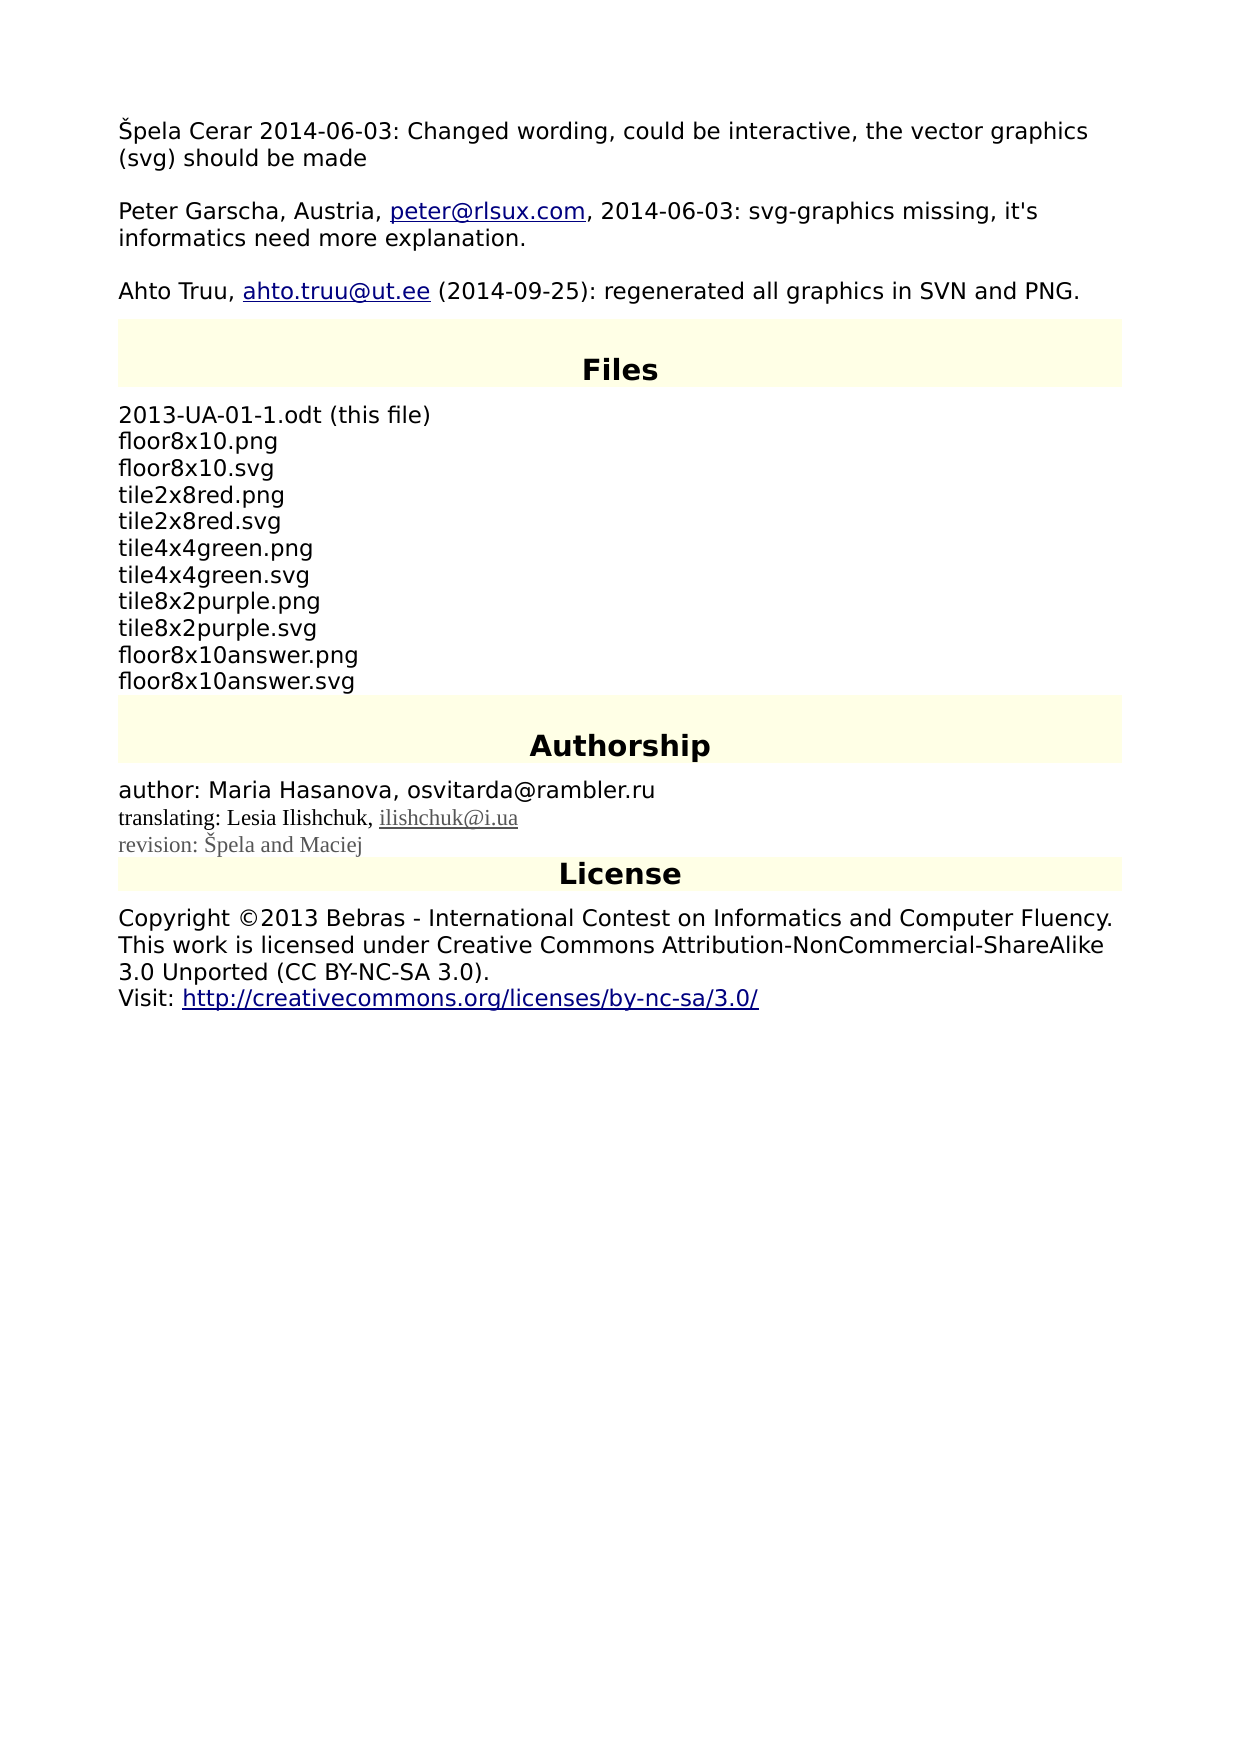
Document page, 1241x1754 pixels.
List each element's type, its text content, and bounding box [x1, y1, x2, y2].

text floor8x10.png [118, 428, 1122, 455]
text Visit: http://creativecommons.org/licenses/by-nc-sa/3.0/ [118, 986, 1122, 1012]
text Copyright ©2013 Bebras - International Contest on Informatics and Computer Fluency. [118, 906, 1122, 932]
text tile4x4green.svg [118, 562, 1122, 588]
text floor8x10answer.png [118, 642, 1122, 668]
text tile4x4green.png [118, 535, 1122, 562]
text author: Maria Hasanova, osvitarda@rambler.ru [118, 778, 1122, 804]
text Špela Cerar 2014-06-03: Changed wording, could be interactive, the vector graphics (svg) should be made [118, 118, 1122, 171]
text tile8x2purple.png [118, 588, 1122, 615]
text tile8x2purple.svg [118, 615, 1122, 642]
text tile2x8red.png [118, 482, 1122, 508]
text revision: Špela and Maciej [118, 831, 1122, 857]
text This work is licensed under Creative Commons Attribution-NonCommercial-ShareAlike 3.0 Unported (CC BY-NC-SA 3.0). [118, 932, 1122, 986]
text translating: Lesia Ilishchuk, ilishchuk@i.ua [118, 804, 1122, 831]
subtitle Authorship [118, 729, 1122, 763]
text tile2x8red.svg [118, 508, 1122, 535]
subtitle License [118, 857, 1122, 891]
text 2013-UA-01-1.odt (this file) [118, 402, 1122, 428]
text Peter Garscha, Austria, peter@rlsux.com, 2014-06-03: svg-graphics missing, it's informatics need more explanation. [118, 198, 1122, 251]
text floor8x10.svg [118, 455, 1122, 482]
text Ahto Truu, ahto.truu@ut.ee (2014-09-25): regenerated all graphics in SVN and PNG. [118, 278, 1122, 305]
text floor8x10answer.svg [118, 668, 1122, 695]
subtitle Files [118, 353, 1122, 387]
